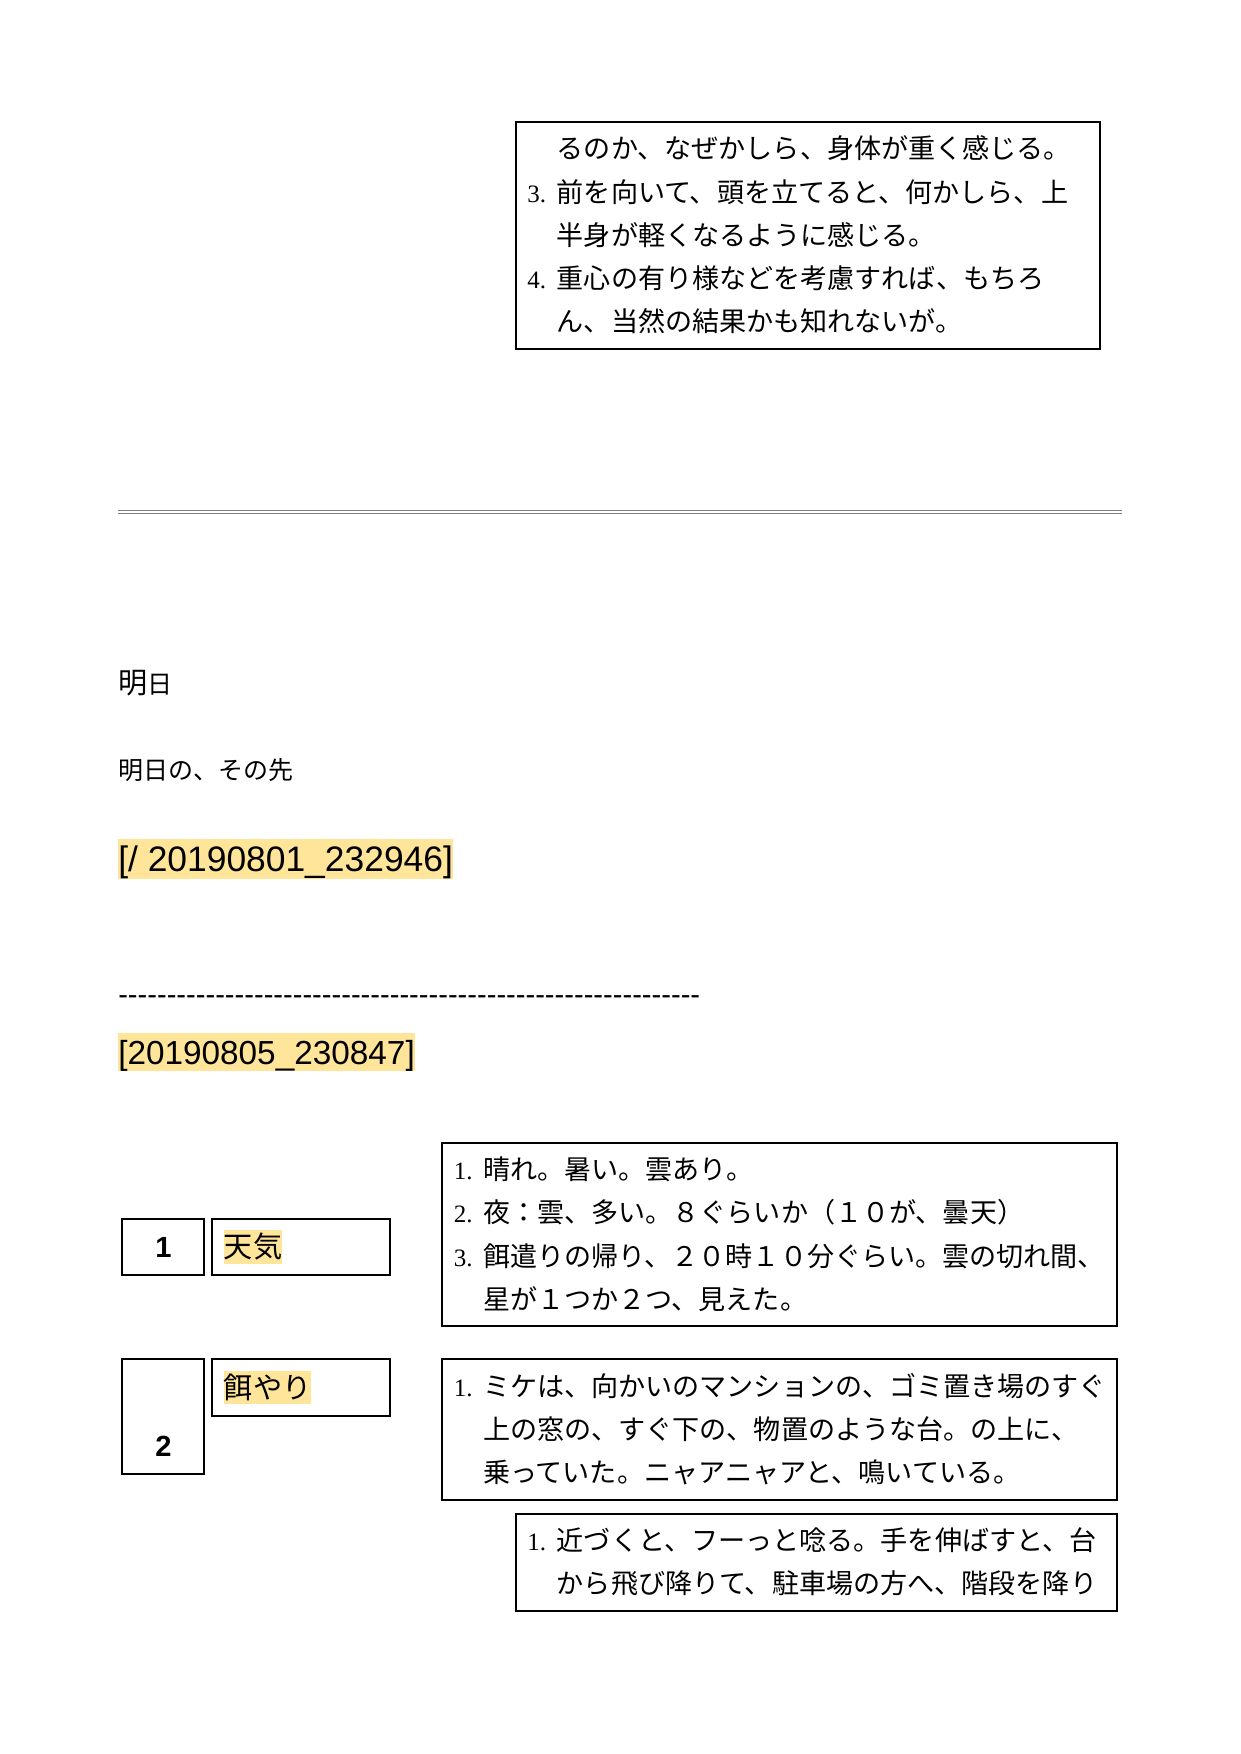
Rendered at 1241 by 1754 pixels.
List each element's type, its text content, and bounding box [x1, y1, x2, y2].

table_cell ミケは、向かいのマンションの、ゴミ置き場のすぐ上の窓の、すぐ下の、物置のような台。の上に、乗っていた。ニャアニャアと、鳴いている。 近づくと、フーっと唸る。手を伸ばすと、台から飛び降りて、駐車場の方へ、階段を降り [394, 1355, 1121, 1615]
table_cell 2 [118, 1355, 208, 1615]
table_cell [208, 118, 394, 378]
table_header 晴れ。暑い。雲あり。 夜：雲、多い。８ぐらいか（１０が、曇天） 餌遣りの帰り、２０時１０分ぐらい。雲の切れ間、星が１つか２つ、見えた。 [394, 1139, 1121, 1355]
table_header 1 [118, 1139, 208, 1355]
table_cell 餌やり [208, 1355, 394, 1615]
text [/ 20190801_232946] [118, 838, 1122, 879]
text 明日 [118, 666, 1122, 700]
text 明日の、その先 [118, 756, 1122, 784]
table_cell [118, 118, 208, 378]
text ------------------------------------------------------------ [118, 977, 1122, 1010]
table_header 天気 [208, 1139, 394, 1355]
text [20190805_230847] [118, 1033, 1122, 1071]
table_cell るのか、なぜかしら、身体が重く感じる。 前を向いて、頭を立てると、何かしら、上半身が軽くなるように感じる。 重心の有り様などを考慮すれば、もちろん、当然の結果かも知れないが。 [394, 118, 1104, 378]
